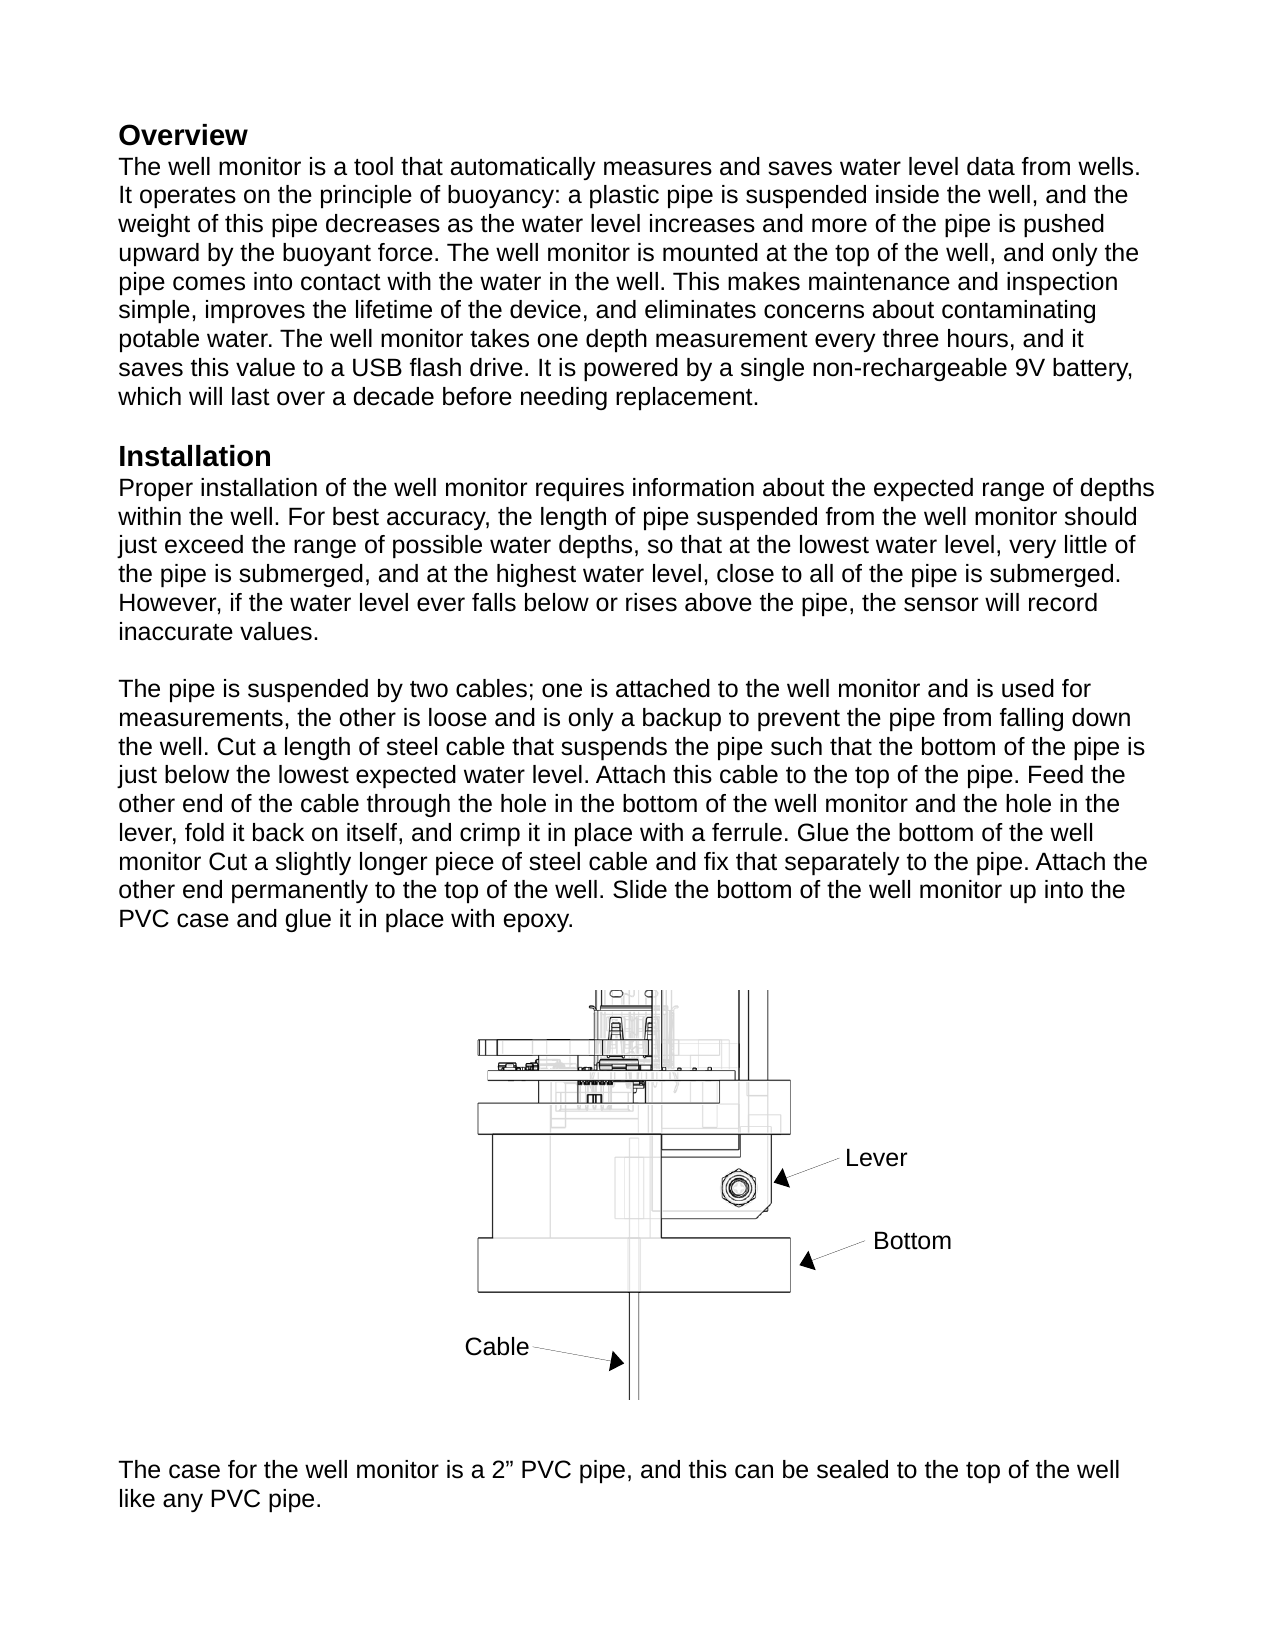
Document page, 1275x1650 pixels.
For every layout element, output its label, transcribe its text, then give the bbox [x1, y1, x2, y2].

text Proper installation of the well monitor requires information about the expected range of depths within the well. For best accuracy, the length of pipe suspended from the well monitor should just exceed the range of possible water depths, so that at the lowest water level, very little of the pipe is submerged, and at the highest water level, close to all of the pipe is submerged. However, if the water level ever falls below or rises above the pipe, the sensor will record inaccurate values. [118, 473, 1157, 645]
text The case for the well monitor is a 2” PVC pipe, and this can be sealed to the top of the well like any PVC pipe. [118, 1455, 1157, 1512]
text Installation [118, 439, 1157, 473]
text The well monitor is a tool that automatically measures and saves water level data from wells. It operates on the principle of buoyancy: a plastic pipe is suspended inside the well, and the weight of this pipe decreases as the water level increases and more of the pipe is pushed upward by the buoyant force. The well monitor is mounted at the top of the well, and only the pipe comes into contact with the water in the well. This makes maintenance and inspection simple, improves the lifetime of the device, and eliminates concerns about contaminating potable water. The well monitor takes one depth measurement every three hours, and it saves this value to a USB flash drive. It is powered by a single non-rechargeable 9V battery, which will last over a decade before needing replacement. [118, 152, 1157, 410]
picture [356, 990, 919, 1400]
text Overview [118, 118, 1157, 152]
text The pipe is suspended by two cables; one is attached to the well monitor and is used for measurements, the other is loose and is only a backup to prevent the pipe from falling down the well. Cut a length of steel cable that suspends the pipe such that the bottom of the pipe is just below the lowest expected water level. Attach this cable to the top of the pipe. Feed the other end of the cable through the hole in the bottom of the well monitor and the hole in the lever, fold it back on itself, and crimp it in place with a ferrule. Glue the bottom of the well monitor Cut a slightly longer piece of steel cable and fix that separately to the pipe. Attach the other end permanently to the top of the well. Slide the bottom of the well monitor up into the PVC case and glue it in place with epoxy. [118, 674, 1157, 933]
